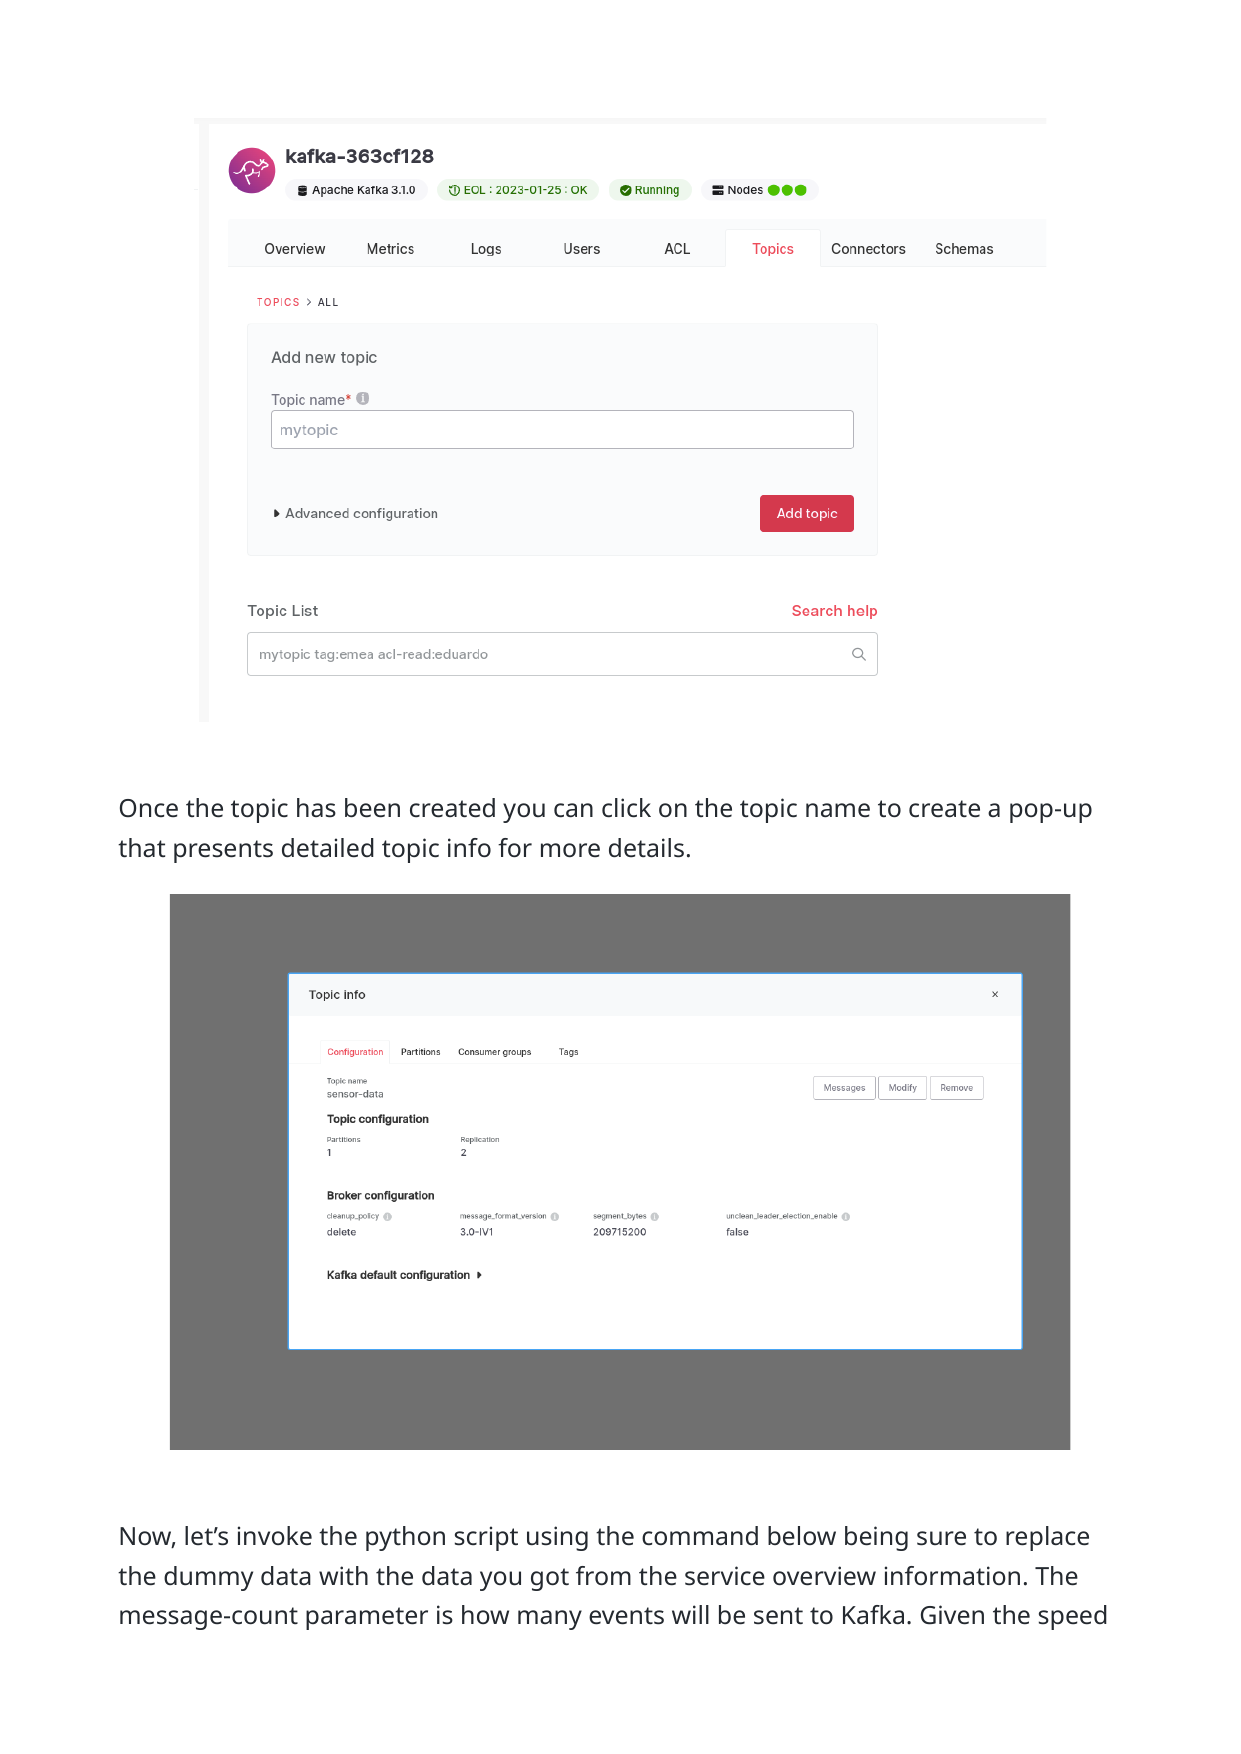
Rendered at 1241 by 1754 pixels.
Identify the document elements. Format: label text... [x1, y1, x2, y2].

picture [194, 118, 1047, 722]
picture [169, 894, 1071, 1450]
text Once the topic has been created you can click on the topic name to create a pop-up that presents detailed topic info for more details. [118, 791, 1122, 864]
text Now, let’s invoke the python script using the command below being sure to replace the dummy data with the data you got from the service overview information. The message-count parameter is how many events will be sent to Kafka. Given the speed [118, 1519, 1122, 1631]
